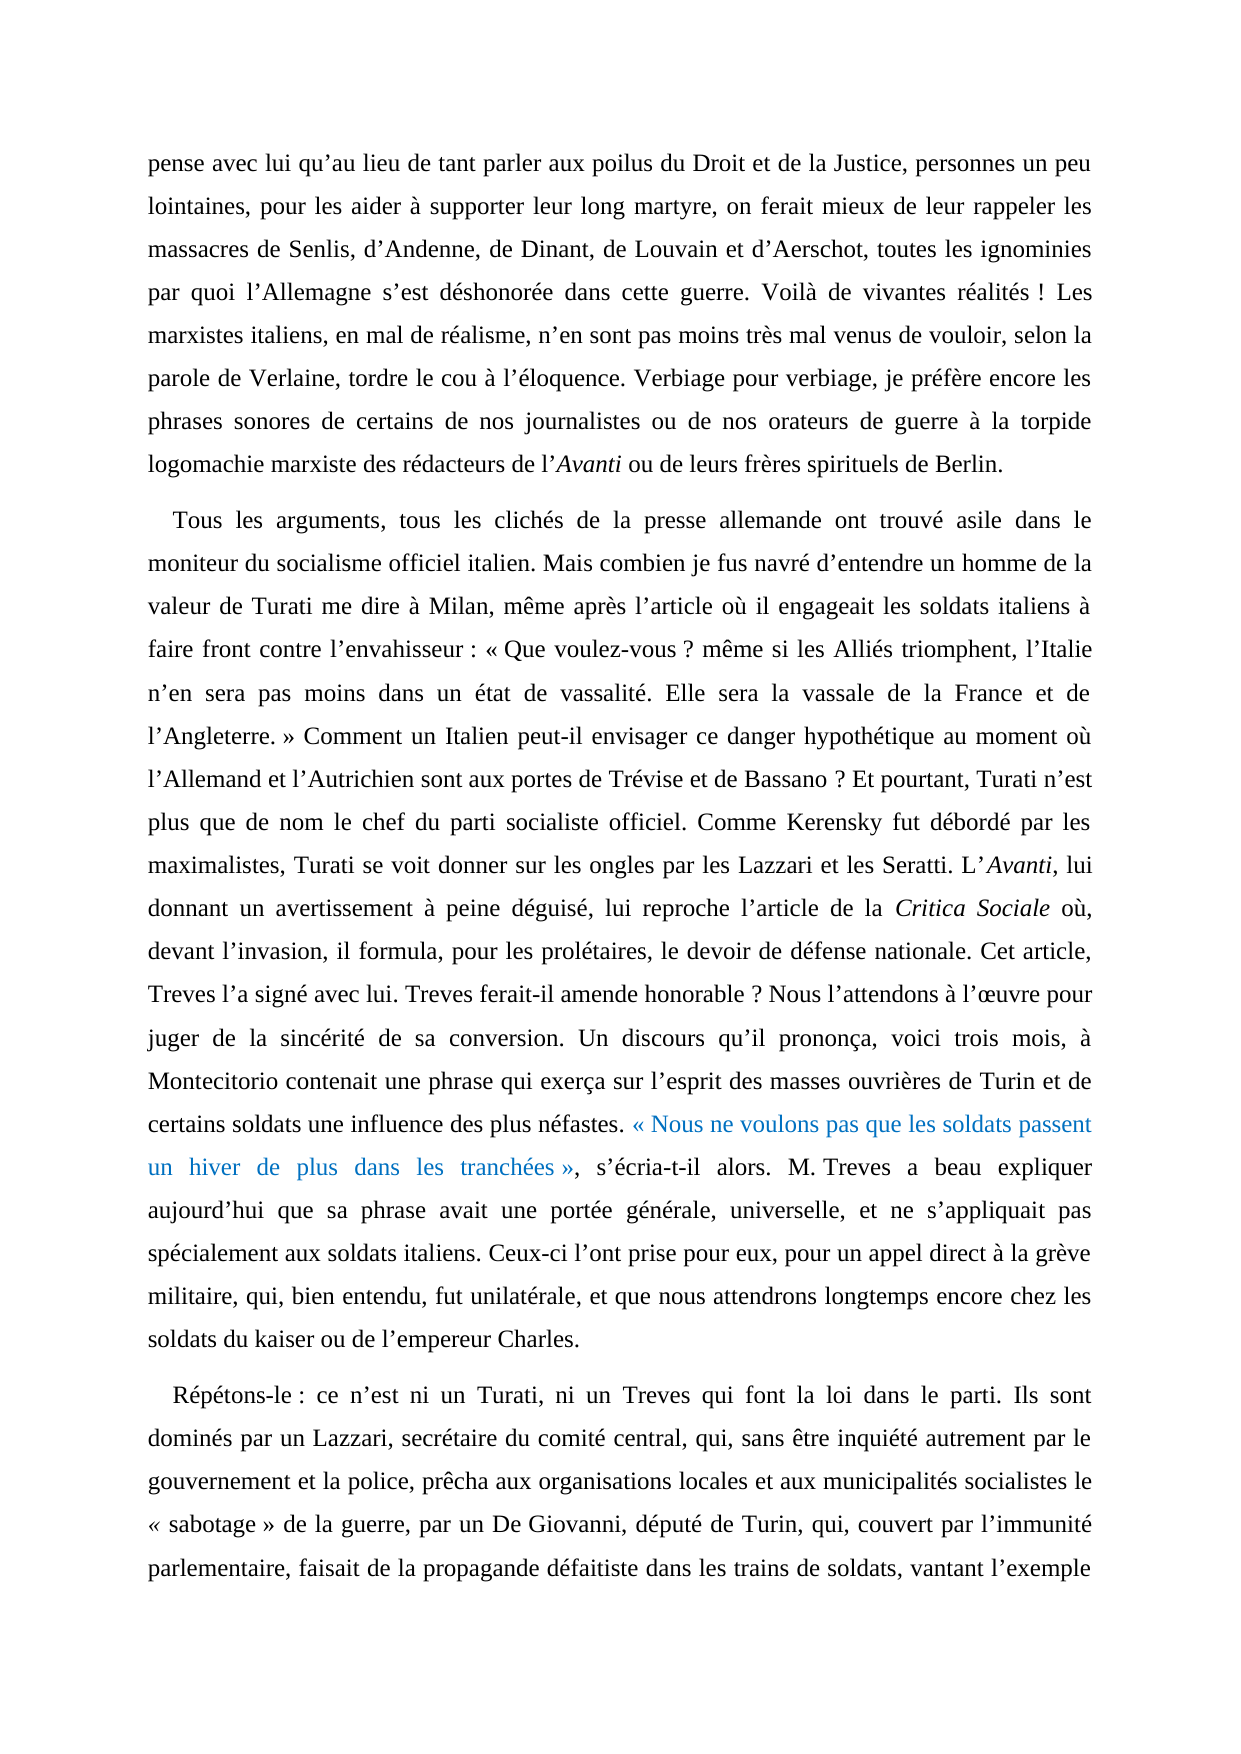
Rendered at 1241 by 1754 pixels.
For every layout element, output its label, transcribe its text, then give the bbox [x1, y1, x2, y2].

text Répétons-le : ce n’est ni un Turati, ni un Treves qui font la loi dans le parti. Ils sont dominés par un Lazzari, secrétaire du comité central, qui, sans être inquiété autrement par le gouvernement et la police, prêcha aux organisations locales et aux municipalités socialistes le « sabotage » de la guerre, par un De Giovanni, député de Turin, qui, couvert par l’immunité parlementaire, faisait de la propagande défaitiste dans les trains de soldats, vantant l’exemple [148, 1380, 1093, 1581]
text pense avec lui qu’au lieu de tant parler aux poilus du Droit et de la Justice, personnes un peu lointaines, pour les aider à supporter leur long martyre, on ferait mieux de leur rappeler les massacres de Senlis, d’Andenne, de Dinant, de Louvain et d’Aerschot, toutes les ignominies par quoi l’Allemagne s’est déshonorée dans cette guerre. Voilà de vivantes réalités ! Les marxistes italiens, en mal de réalisme, n’en sont pas moins très mal venus de vouloir, selon la parole de Verlaine, tordre le cou à l’éloquence. Verbiage pour verbiage, je préfère encore les phrases sonores de certains de nos journalistes ou de nos orateurs de guerre à la torpide logomachie marxiste des rédacteurs de l’Avanti ou de leurs frères spirituels de Berlin. [148, 148, 1093, 478]
text Tous les arguments, tous les clichés de la presse allemande ont trouvé asile dans le moniteur du socialisme officiel italien. Mais combien je fus navré d’entendre un homme de la valeur de Turati me dire à Milan, même après l’article où il engageait les soldats italiens à faire front contre l’envahisseur : « Que voulez-vous ? même si les Alliés triomphent, l’Italie n’en sera pas moins dans un état de vassalité. Elle sera la vassale de la France et de l’Angleterre. » Comment un Italien peut-il envisager ce danger hypothétique au moment où l’Allemand et l’Autrichien sont aux portes de Trévise et de Bassano ? Et pourtant, Turati n’est plus que de nom le chef du parti socialiste officiel. Comme Kerensky fut débordé par les maximalistes, Turati se voit donner sur les ongles par les Lazzari et les Seratti. L’Avanti, lui donnant un avertissement à peine déguisé, lui reproche l’article de la Critica Sociale où, devant l’invasion, il formula, pour les prolétaires, le devoir de défense nationale. Cet article, Treves l’a signé avec lui. Treves ferait-il amende honorable ? Nous l’attendons à l’œuvre pour juger de la sincérité de sa conversion. Un discours qu’il prononça, voici trois mois, à Montecitorio contenait une phrase qui exerça sur l’esprit des masses ouvrières de Turin et de certains soldats une influence des plus néfastes. « Nous ne voulons pas que les soldats passent un hiver de plus dans les tranchées », s’écria-t-il alors. M. Treves a beau expliquer aujourd’hui que sa phrase avait une portée générale, universelle, et ne s’appliquait pas spécialement aux soldats italiens. Ceux-ci l’ont prise pour eux, pour un appel direct à la grève militaire, qui, bien entendu, fut unilatérale, et que nous attendrons longtemps encore chez les soldats du kaiser ou de l’empereur Charles. [148, 505, 1093, 1353]
